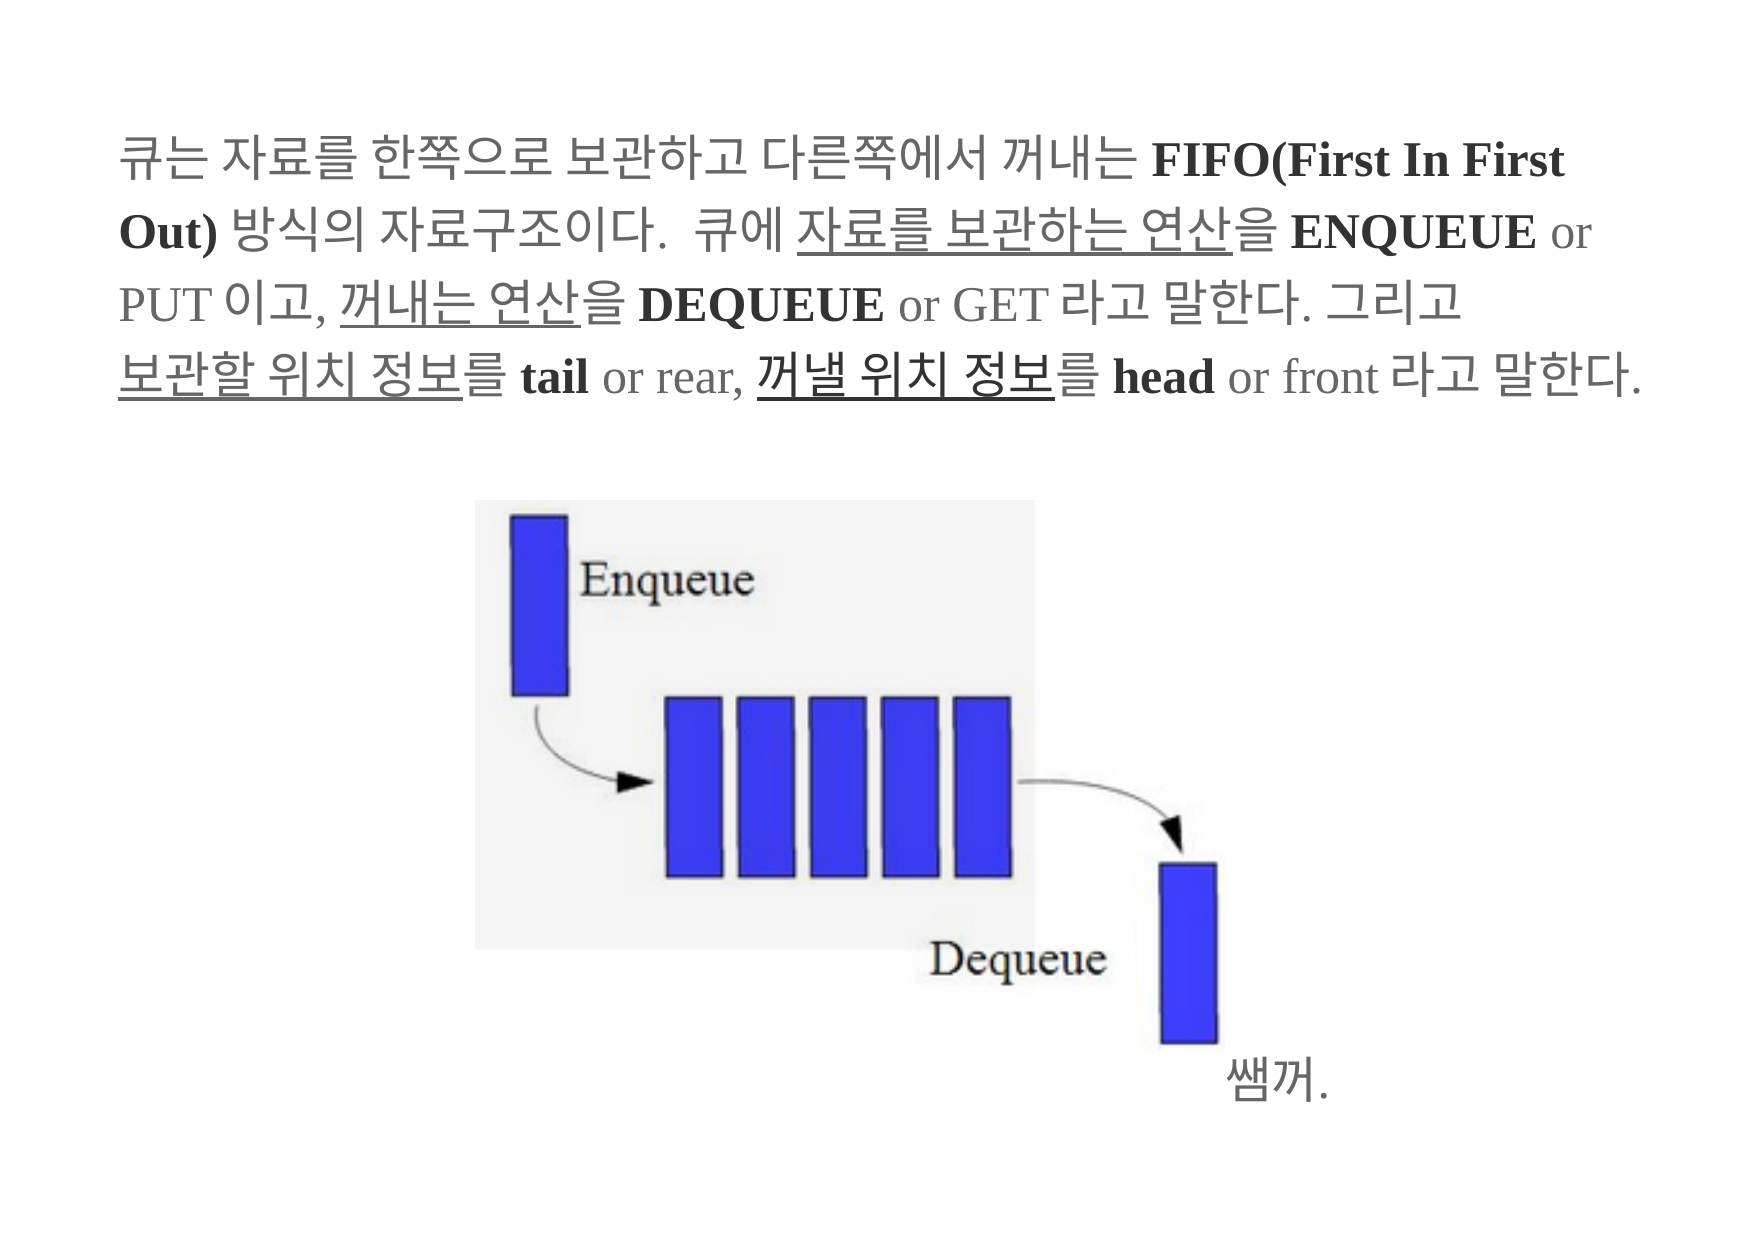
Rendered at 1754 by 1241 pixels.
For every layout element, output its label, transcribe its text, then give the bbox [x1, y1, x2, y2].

text 큐는 자료를 한쪽으로 보관하고 다른쪽에서 꺼내는 FIFO(First In First Out) 방식의 자료구조이다. 큐에 자료를 보관하는 연산을 ENQUEUE or PUT이고, 꺼내는 연산을 DEQUEUE or GET라고 말한다. 그리고 [118, 118, 1636, 335]
picture [474, 500, 1226, 1053]
text 보관할 위치 정보를 tail or rear, 꺼낼 위치 정보를 head or front라고 말한다. [118, 335, 1636, 465]
text 쌤꺼. [118, 1040, 1636, 1113]
